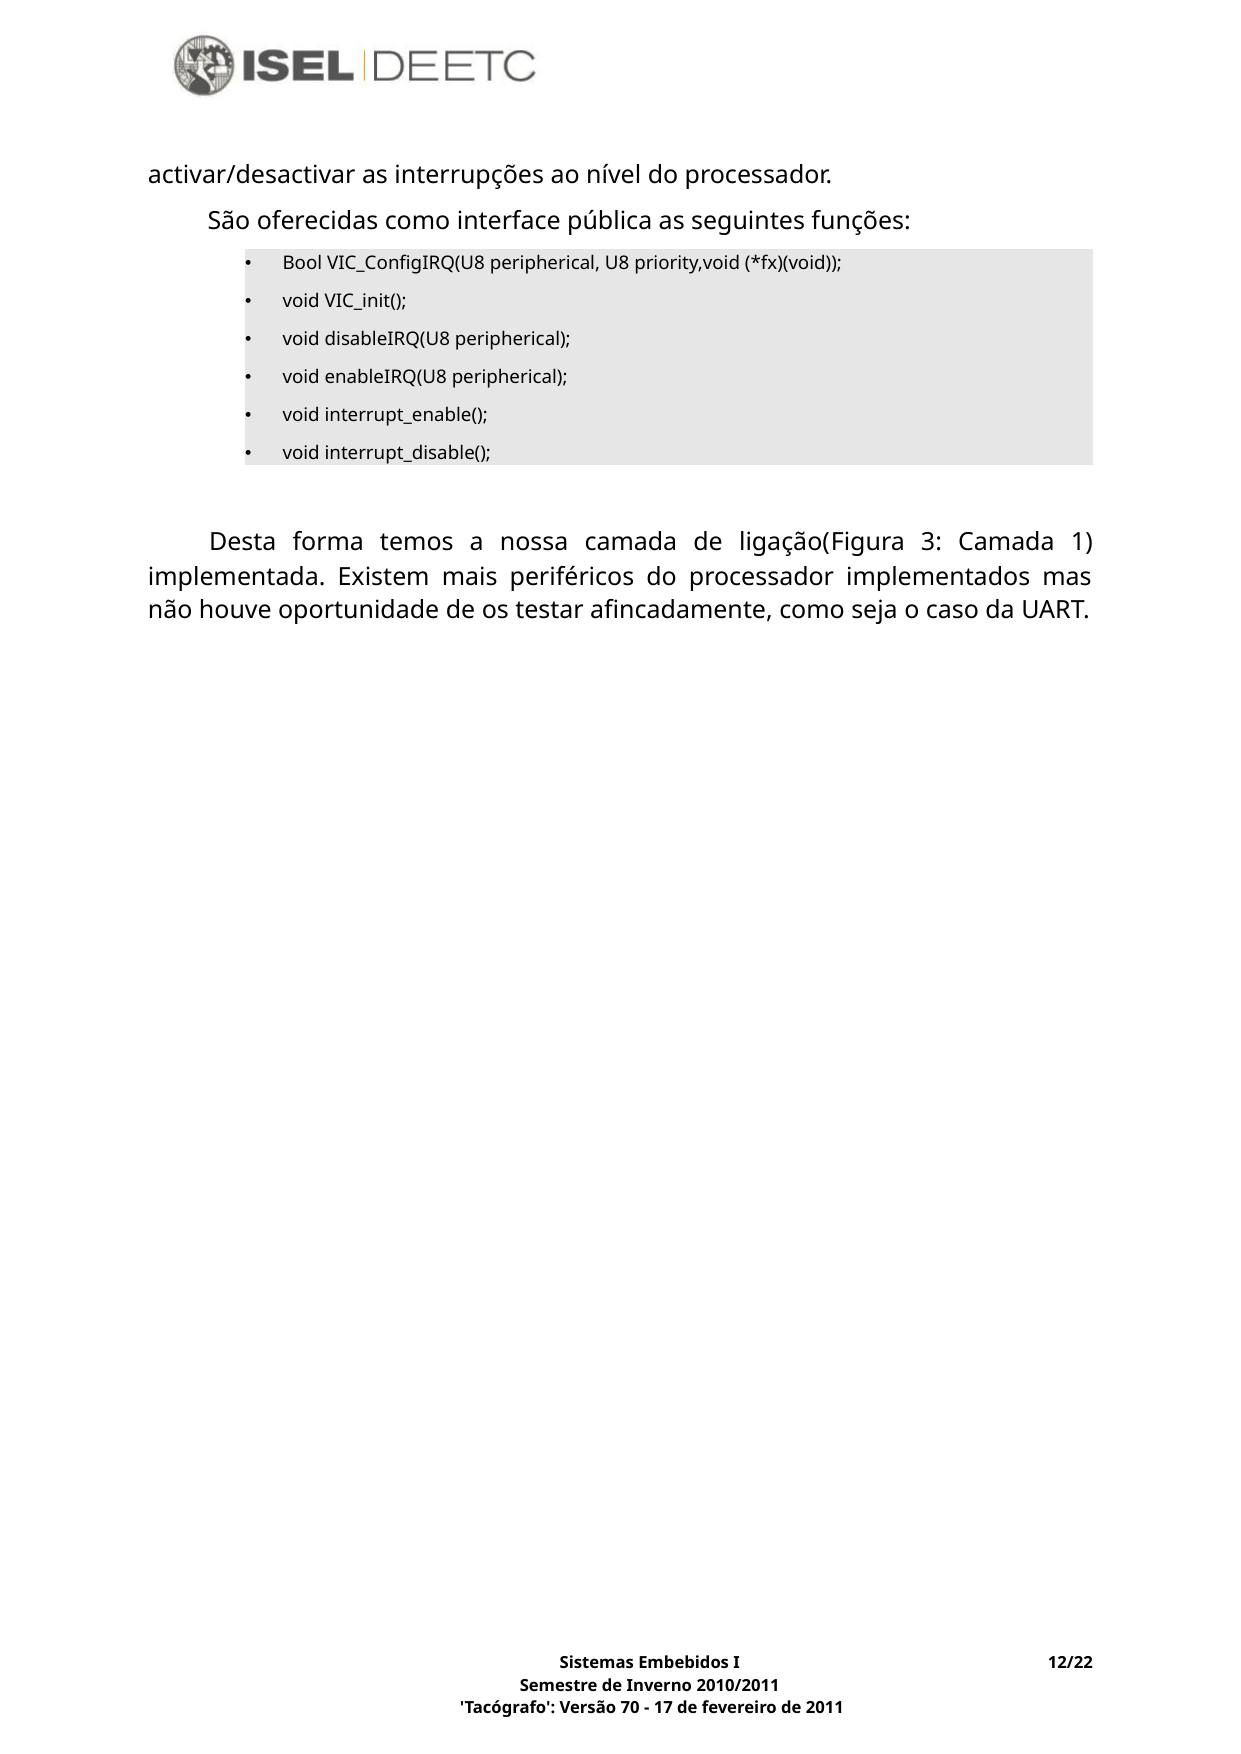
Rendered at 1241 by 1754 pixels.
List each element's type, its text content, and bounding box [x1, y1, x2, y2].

list void VIC_init(); [245, 287, 1093, 313]
list void disableIRQ(U8 peripherical); [245, 325, 1093, 351]
picture [164, 20, 566, 121]
text activar/desactivar as interrupções ao nível do processador. [148, 156, 1093, 190]
list Bool VIC_ConfigIRQ(U8 peripherical, U8 priority,void (*fx)(void)); [245, 249, 1093, 275]
text Desta forma temos a nossa camada de ligação(Figura 3: Camada 1) implementada. Existem mais periféricos do processador implementados mas não houve oportunidade de os testar afincadamente, como seja o caso da UART. [148, 524, 1093, 626]
list void enableIRQ(U8 peripherical); [245, 363, 1093, 389]
list void interrupt_enable(); [245, 401, 1093, 427]
text São oferecidas como interface pública as seguintes funções: [148, 203, 1093, 237]
list void interrupt_disable(); [245, 439, 1093, 465]
